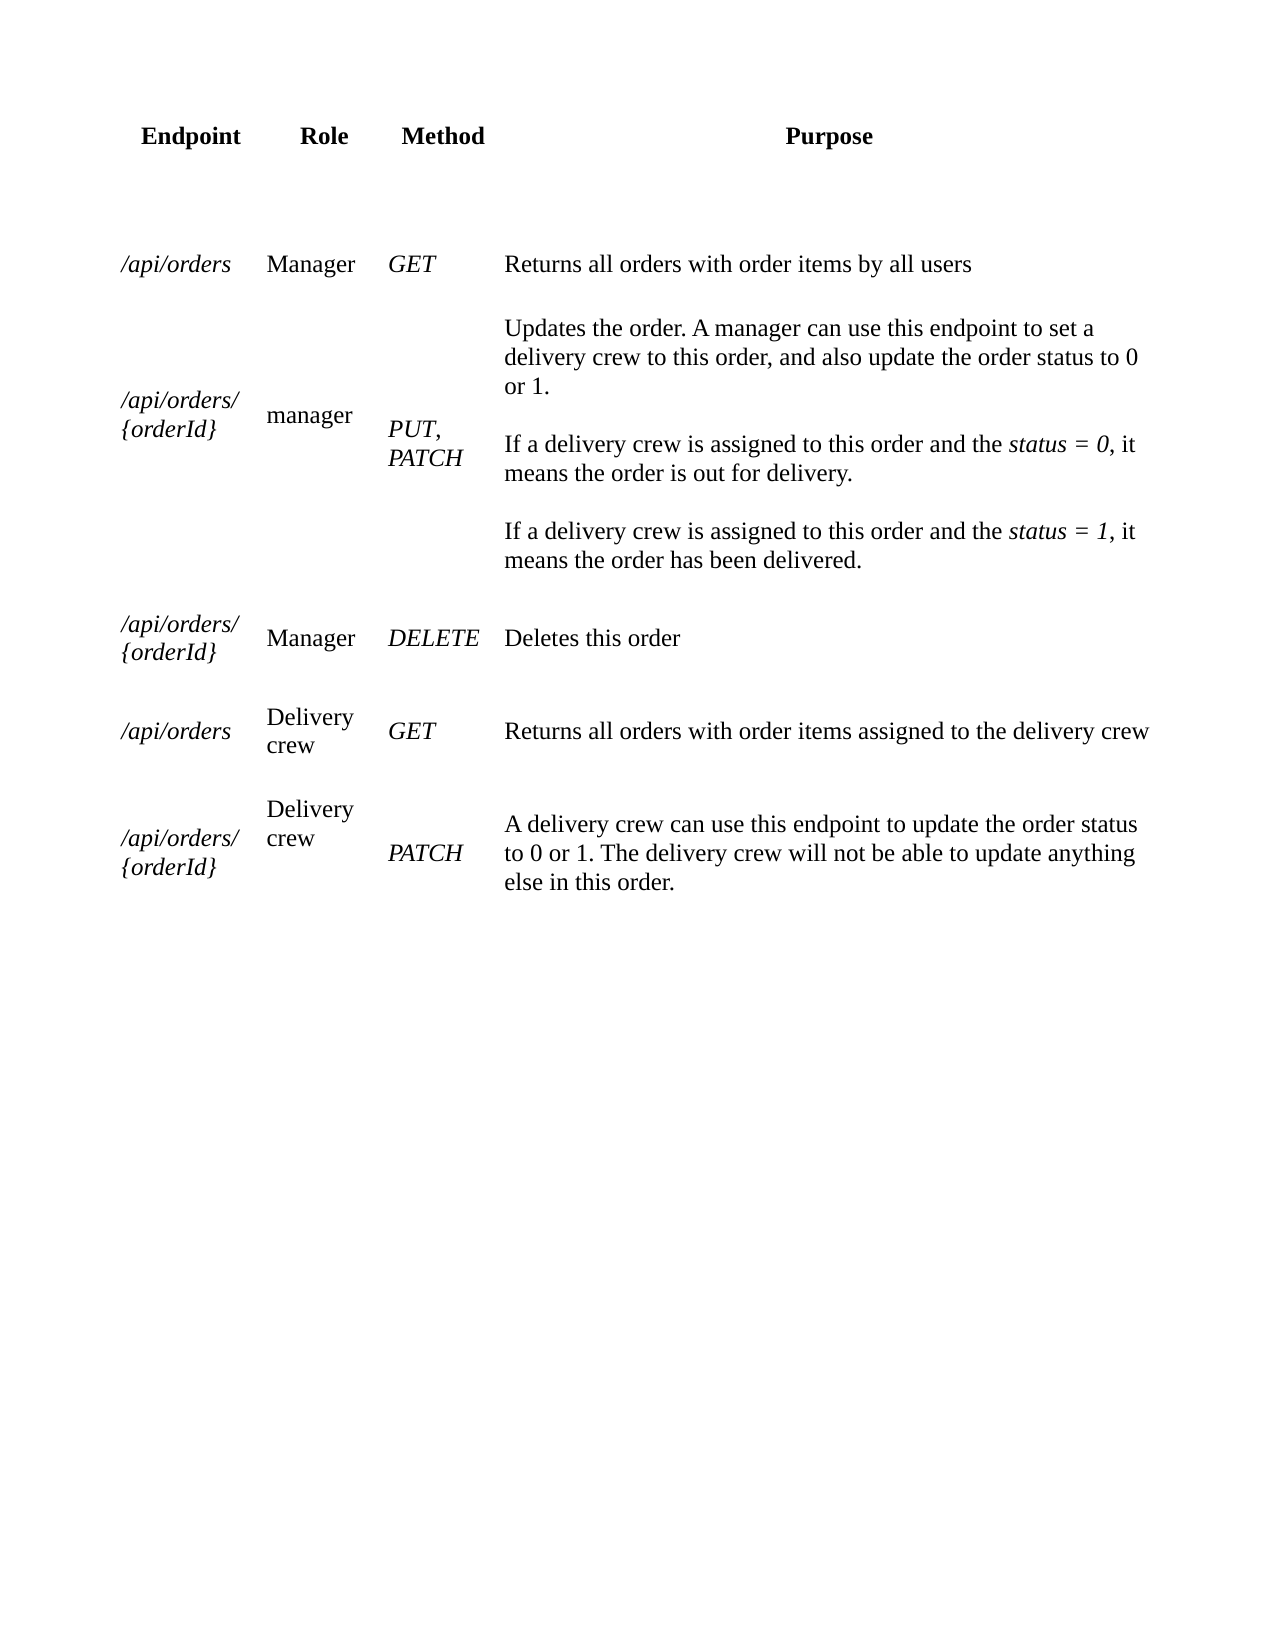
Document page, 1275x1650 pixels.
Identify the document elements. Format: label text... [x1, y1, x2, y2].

table_cell [264, 182, 385, 246]
table_cell [385, 182, 501, 246]
table_cell /api/orders [118, 246, 263, 310]
table_cell Manager [264, 606, 385, 699]
table_cell Delivery crew [264, 699, 385, 791]
table_header Method [385, 118, 501, 182]
table_cell PUT, PATCH [385, 310, 501, 606]
table_cell [118, 182, 263, 246]
table_cell PATCH [385, 791, 501, 942]
table_cell GET [385, 246, 501, 310]
table_header Role [264, 118, 385, 182]
table_cell /api/orders/{orderId} [118, 606, 263, 699]
table_cell Manager [264, 246, 385, 310]
table_cell /api/orders/{orderId} [118, 791, 263, 942]
table_cell [501, 182, 1157, 246]
table_cell Returns all orders with order items by all users [501, 246, 1157, 310]
table_cell Updates the order. A manager can use this endpoint to set a delivery crew to this order, and also update the order status to 0 or 1. If a delivery crew is assigned to this order and the status = 0, it means the order is out for delivery. If a delivery crew is assigned to this order and the status = 1, it means the order has been delivered. [501, 310, 1157, 606]
table_cell Deletes this order [501, 606, 1157, 699]
table_cell GET [385, 699, 501, 791]
table_cell A delivery crew can use this endpoint to update the order status to 0 or 1. The delivery crew will not be able to update anything else in this order. [501, 791, 1157, 942]
table_cell DELETE [385, 606, 501, 699]
table_header Purpose [501, 118, 1157, 182]
table_cell manager [264, 310, 385, 606]
table_cell Returns all orders with order items assigned to the delivery crew [501, 699, 1157, 791]
table_cell /api/orders [118, 699, 263, 791]
table_cell Delivery crew [264, 791, 385, 942]
table_cell /api/orders/{orderId} [118, 310, 263, 606]
table_header Endpoint [118, 118, 263, 182]
